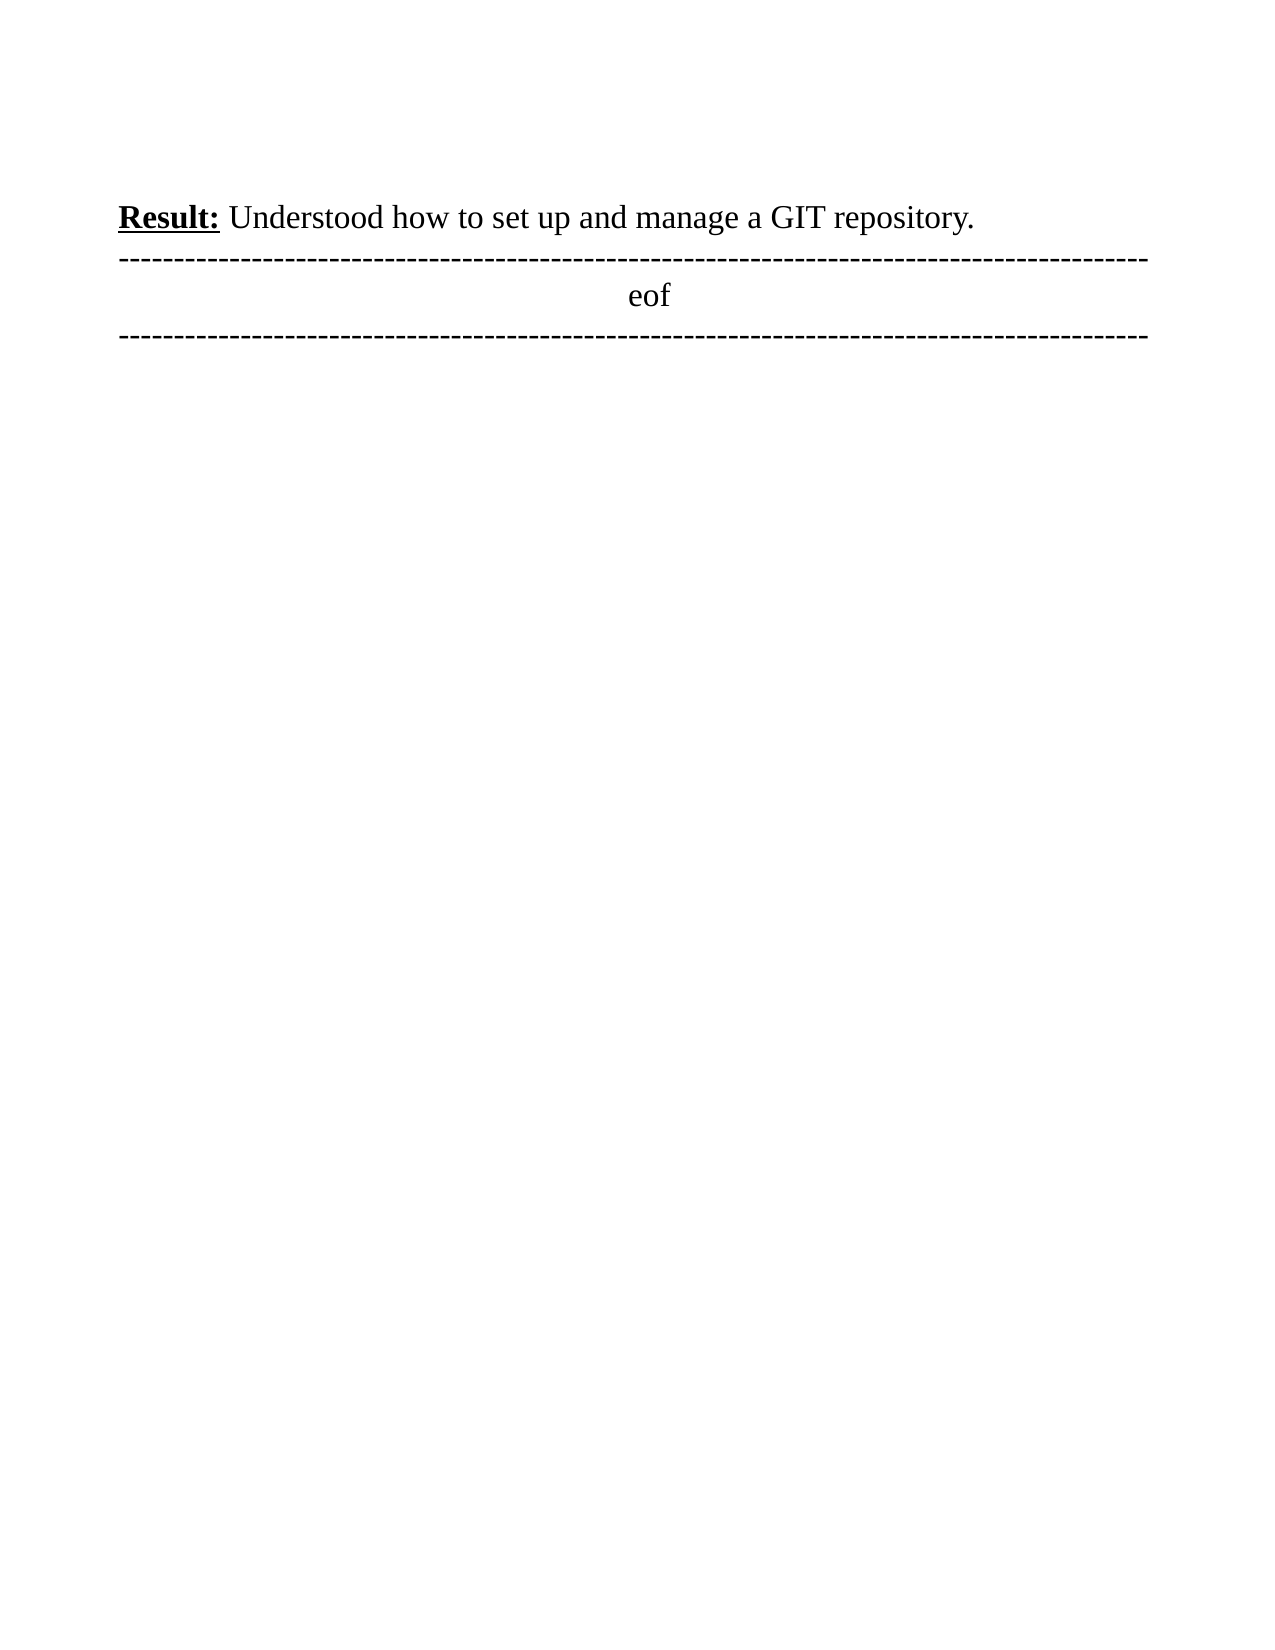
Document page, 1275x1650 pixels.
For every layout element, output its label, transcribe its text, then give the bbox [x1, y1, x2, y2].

text eof [118, 276, 1157, 314]
text --------------------------------------------------------------------------------------------- [118, 237, 1157, 276]
text --------------------------------------------------------------------------------------------- [118, 314, 1157, 352]
text Result: Understood how to set up and manage a GIT repository. [118, 197, 1157, 237]
